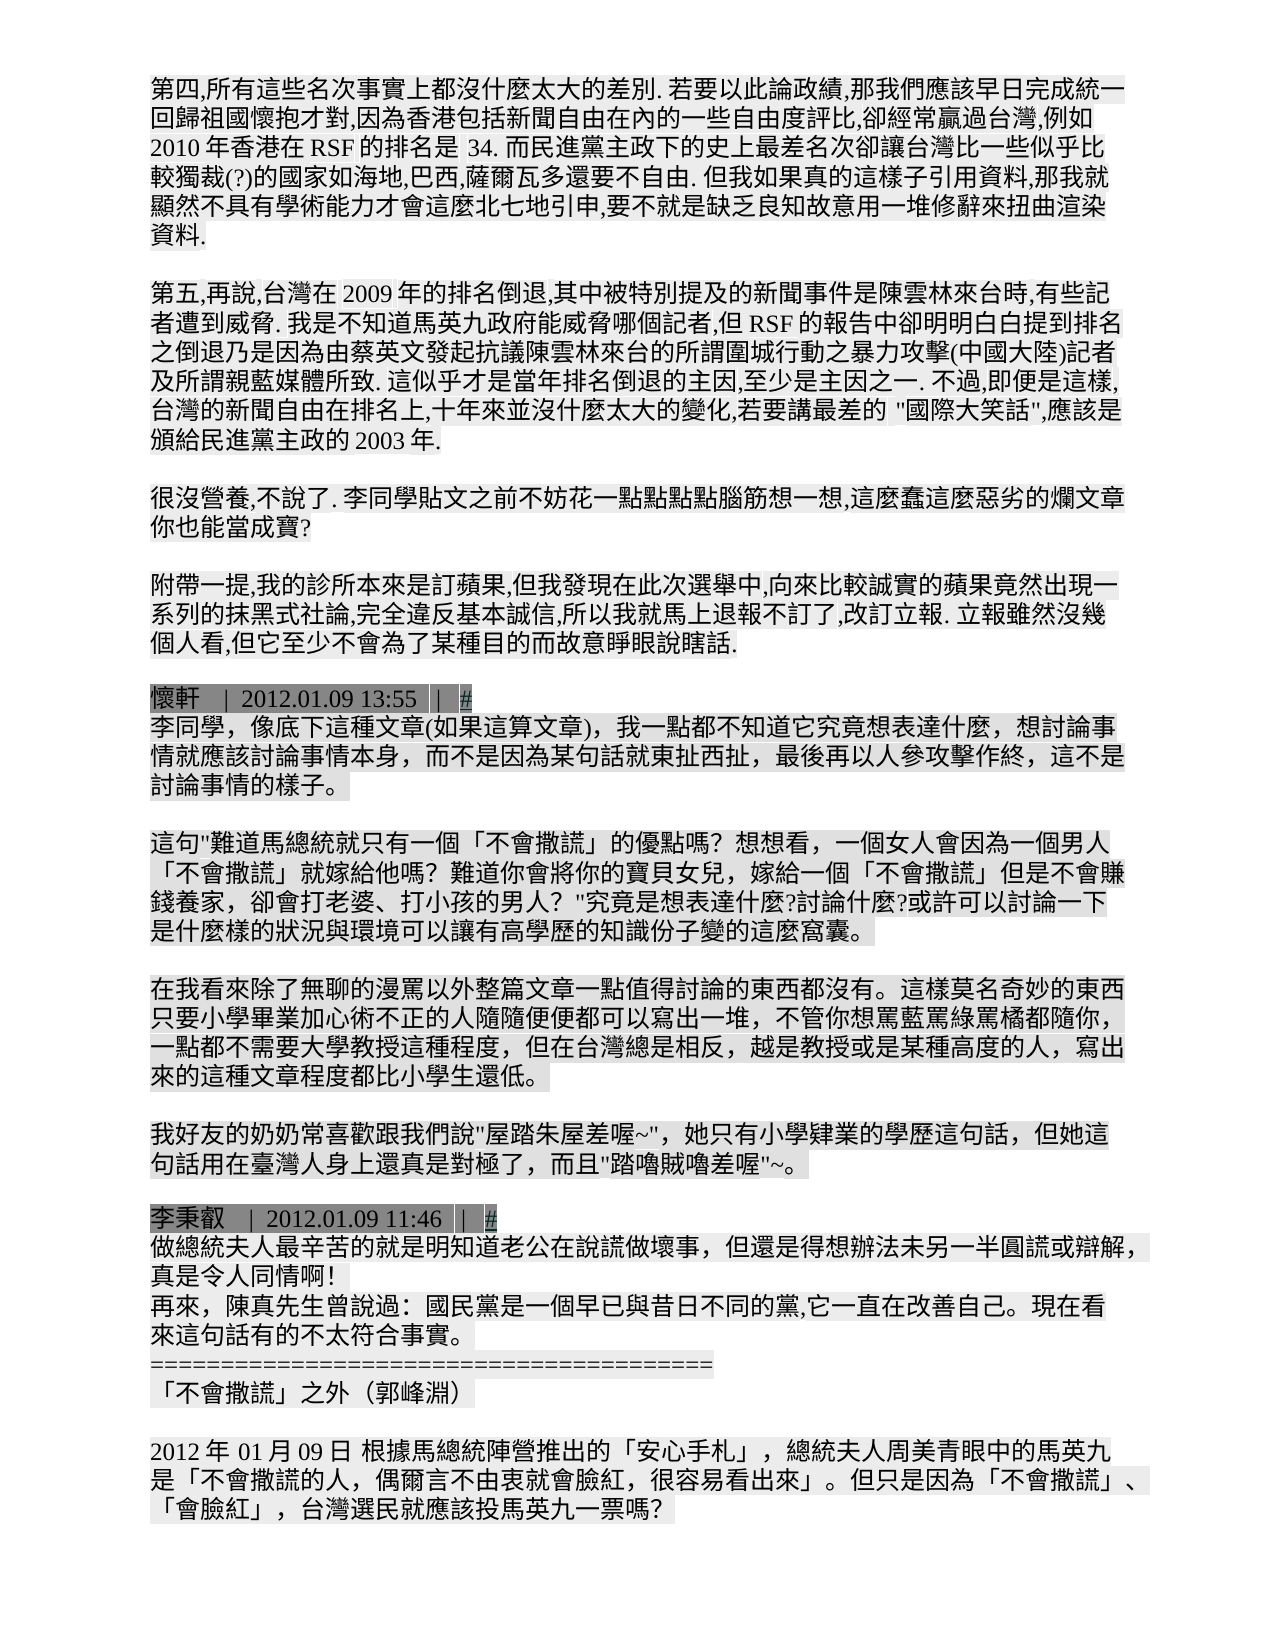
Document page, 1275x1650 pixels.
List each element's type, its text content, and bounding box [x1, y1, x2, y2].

text 做總統夫人最辛苦的就是明知道老公在說謊做壞事，但還是得想辦法未另一半圓謊或辯解，真是令人同情啊！ 再來，陳真先生曾說過：國民黨是一個早已與昔日不同的黨,它一直在改善自己。現在看來這句話有的不太符合事實。 ======================================== 「不會撒謊」之外（郭峰淵） 2012年 01月09日 根據馬總統陣營推出的「安心手札」，總統夫人周美青眼中的馬英九是「不會撒謊的人，偶爾言不由衷就會臉紅，很容易看出來」。但只是因為「不會撒謊」、「會臉紅」，台灣選民就應該投馬英九一票嗎？ 答案顯然需要更精密的思考。首先，「不會撒謊」不代表馬總統不會被善於撒謊的小人欺瞞。馬總統執政三年多最為人詬病的，就是被官宦式的小圈圈政客所圍繞，使得馬總統變成了「不知道總統」，得不到真實的資訊，也讓「馬友友夢想家」縱橫商場獲利匪淺，使得台灣人民對馬總統有「何不食肉糜」的感受。 還有，「不會撒謊」不代表馬政府不會干預新聞自由，不搞置入性行銷，不以廣告治國，不把黑手伸入公視的經營與報導。馬執政三年，台灣新聞自由度退步到十多年前的狀況，已成國際笑話。 合法暴力迫害人權 而「不會撒謊」也不能保證馬政府不會為了選票來監控反對黨，不動員政府公職人員，不威脅利誘企業界以獲得支持，並不利用黨產作為選舉的武器。的確，國民黨的投資財報顯示去年進帳35.5億元，其中包括29億元股利收益，若按5％估算，其總股本高達580億元，非常驚人。2012的選舉，無所不在的監控及動員，和花費無數、洗腦式的廣告，已使台灣彷彿回到戒嚴時期。 當然，「不會撒謊」不代表馬政府不會再利用合法暴力來迫害人權。陳雲林來台時的警察暴力，野草莓學生被威嚇，或大埔農地被糟蹋蹂躪的景象，至今仍深刻在人心。 更重要的是，「不會撒謊」不保證馬總統不會為了追求掌聲，而實施如消費券、大學生2.2萬就業方案等毫無作為但卻可能傷害經濟發展的政策。馬總統執政三年多，負債是歷史新高，平均每年舉債4600多億，每人負債91萬，舉債總額超過1兆3千億，但經濟發展卻是四小龍之末，不得不令人憂心。最後，「不會撒謊」不保證馬總統能夠從三年多的失敗學到寶貴的治國知識。總統夫人說馬總統很容易臉紅，可能不是因為馬總統「不會撒謊」，而是因為馬總統太愛面子，拒絕承認失敗，千錯萬錯都是別人的錯，也就無法學習、進步。 身為馬總統的夫人，知馬英九者非周美青莫屬。現在總統夫人說「不會撒謊」而要選民投馬英九一票，實在很沒有說服力。難道馬總統就只有一個「不會撒謊」的優點嗎？想想看，一個女人會因為一個男人「不會撒謊」就嫁給他嗎？難道你會將你的寶貝女兒，嫁給一個「不會撒謊」但是不會賺錢養家，卻會打老婆、打小孩的男人？老實說，這篇「安心手札」是否馬總統夫人本身親自執筆，都很令人懷疑。如果是，總統夫人明知馬總統的種種特質卻又隻字不提，而馬總統當選之後，總統夫人還是堅持絕不干預馬總統，那這個「不會撒謊」會不會變成另一場天大的騙局？ 所以，總統夫人，台灣人民除了「不會撒謊」之外，需要更多的保證！ 作者為中山大學資管系教授 http://tw.nextmedia.com/applenews/article/art_id/33947030/IssueID/20120109 [150, 1233, 1125, 1553]
text 李秉叡 | 2012.01.09 11:46 | # [150, 1204, 1125, 1233]
text 第四,所有這些名次事實上都沒什麼太大的差別. 若要以此論政績,那我們應該早日完成統一回歸祖國懷抱才對,因為香港包括新聞自由在內的一些自由度評比,卻經常贏過台灣,例如2010年香港在RSF的排名是 34. 而民進黨主政下的史上最差名次卻讓台灣比一些似乎比較獨裁(?)的國家如海地,巴西,薩爾瓦多還要不自由. 但我如果真的這樣子引用資料,那我就顯然不具有學術能力才會這麼北七地引申,要不就是缺乏良知故意用一堆修辭來扭曲渲染資料. 第五,再說,台灣在2009年的排名倒退,其中被特別提及的新聞事件是陳雲林來台時,有些記者遭到威脅. 我是不知道馬英九政府能威脅哪個記者,但RSF的報告中卻明明白白提到排名之倒退乃是因為由蔡英文發起抗議陳雲林來台的所謂圍城行動之暴力攻擊(中國大陸)記者及所謂親藍媒體所致. 這似乎才是當年排名倒退的主因,至少是主因之一. 不過,即便是這樣,台灣的新聞自由在排名上,十年來並沒什麼太大的變化,若要講最差的 "國際大笑話",應該是頒給民進黨主政的2003年. 很沒營養,不說了. 李同學貼文之前不妨花一點點點點腦筋想一想,這麼蠢這麼惡劣的爛文章你也能當成寶? 附帶一提,我的診所本來是訂蘋果,但我發現在此次選舉中,向來比較誠實的蘋果竟然出現一系列的抹黑式社論,完全違反基本誠信,所以我就馬上退報不訂了,改訂立報. 立報雖然沒幾個人看,但它至少不會為了某種目的而故意睜眼說瞎話. [150, 75, 1125, 659]
text 懷軒 | 2012.01.09 13:55 | # [150, 684, 1125, 713]
text 李同學，像底下這種文章(如果這算文章)，我一點都不知道它究竟想表達什麼，想討論事情就應該討論事情本身，而不是因為某句話就東扯西扯，最後再以人參攻擊作終，這不是討論事情的樣子。 這句"難道馬總統就只有一個「不會撒謊」的優點嗎？想想看，一個女人會因為一個男人「不會撒謊」就嫁給他嗎？難道你會將你的寶貝女兒，嫁給一個「不會撒謊」但是不會賺錢養家，卻會打老婆、打小孩的男人？"究竟是想表達什麼?討論什麼?或許可以討論一下是什麼樣的狀況與環境可以讓有高學歷的知識份子變的這麼窩囊。 在我看來除了無聊的漫罵以外整篇文章一點值得討論的東西都沒有。這樣莫名奇妙的東西只要小學畢業加心術不正的人隨隨便便都可以寫出一堆，不管你想罵藍罵綠罵橘都隨你，一點都不需要大學教授這種程度，但在台灣總是相反，越是教授或是某種高度的人，寫出來的這種文章程度都比小學生還低。 我好友的奶奶常喜歡跟我們說"屋踏朱屋差喔~"，她只有小學肄業的學歷這句話，但她這句話用在臺灣人身上還真是對極了，而且"踏嚕賊嚕差喔"~。 [150, 713, 1125, 1179]
